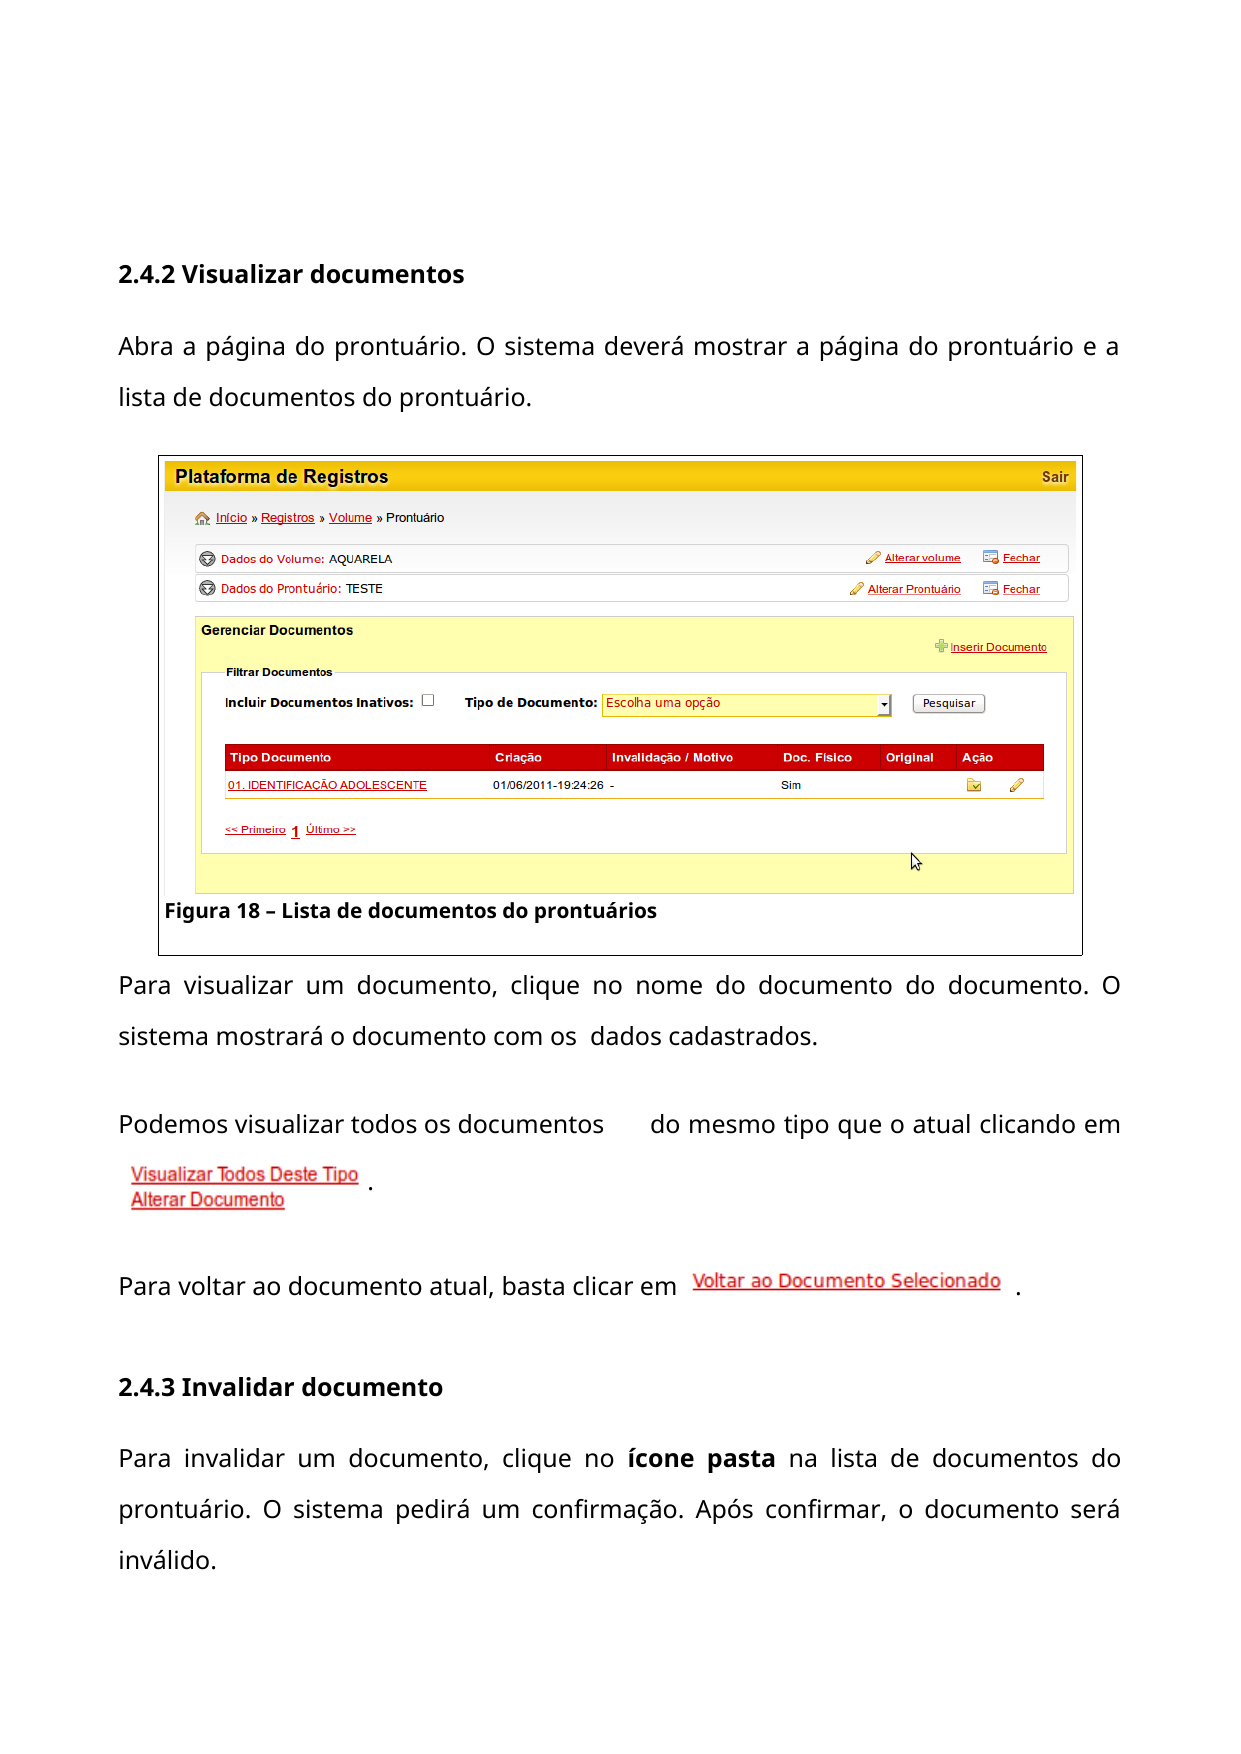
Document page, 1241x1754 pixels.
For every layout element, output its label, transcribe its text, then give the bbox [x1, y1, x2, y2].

list 2.4.3 Invalidar documento [118, 1369, 1122, 1403]
picture [118, 1158, 368, 1212]
picture [164, 461, 1077, 896]
list 2.4.2 Visualizar documentos [118, 257, 1122, 291]
picture [684, 1265, 1015, 1295]
text Podemos visualizar todos os documentos do mesmo tipo que o atual clicando em . [118, 1107, 1122, 1211]
text Para visualizar um documento, clique no nome do documento do documento. O sistema mostrará o documento com os dados cadastrados. [118, 967, 1122, 1053]
table_header Figura 18 – Lista de documentos do prontuários [159, 456, 1082, 955]
list Para invalidar um documento, clique no ícone pasta na lista de documentos do prontuário. O sistema pedirá um confirmação. Após confirmar, o documento será inválido. [36, 1441, 1122, 1577]
list Abra a página do prontuário. O sistema deverá mostrar a página do prontuário e a lista de documentos do prontuário. [118, 328, 1122, 413]
text Para voltar ao documento atual, basta clicar em . [118, 1266, 1122, 1302]
